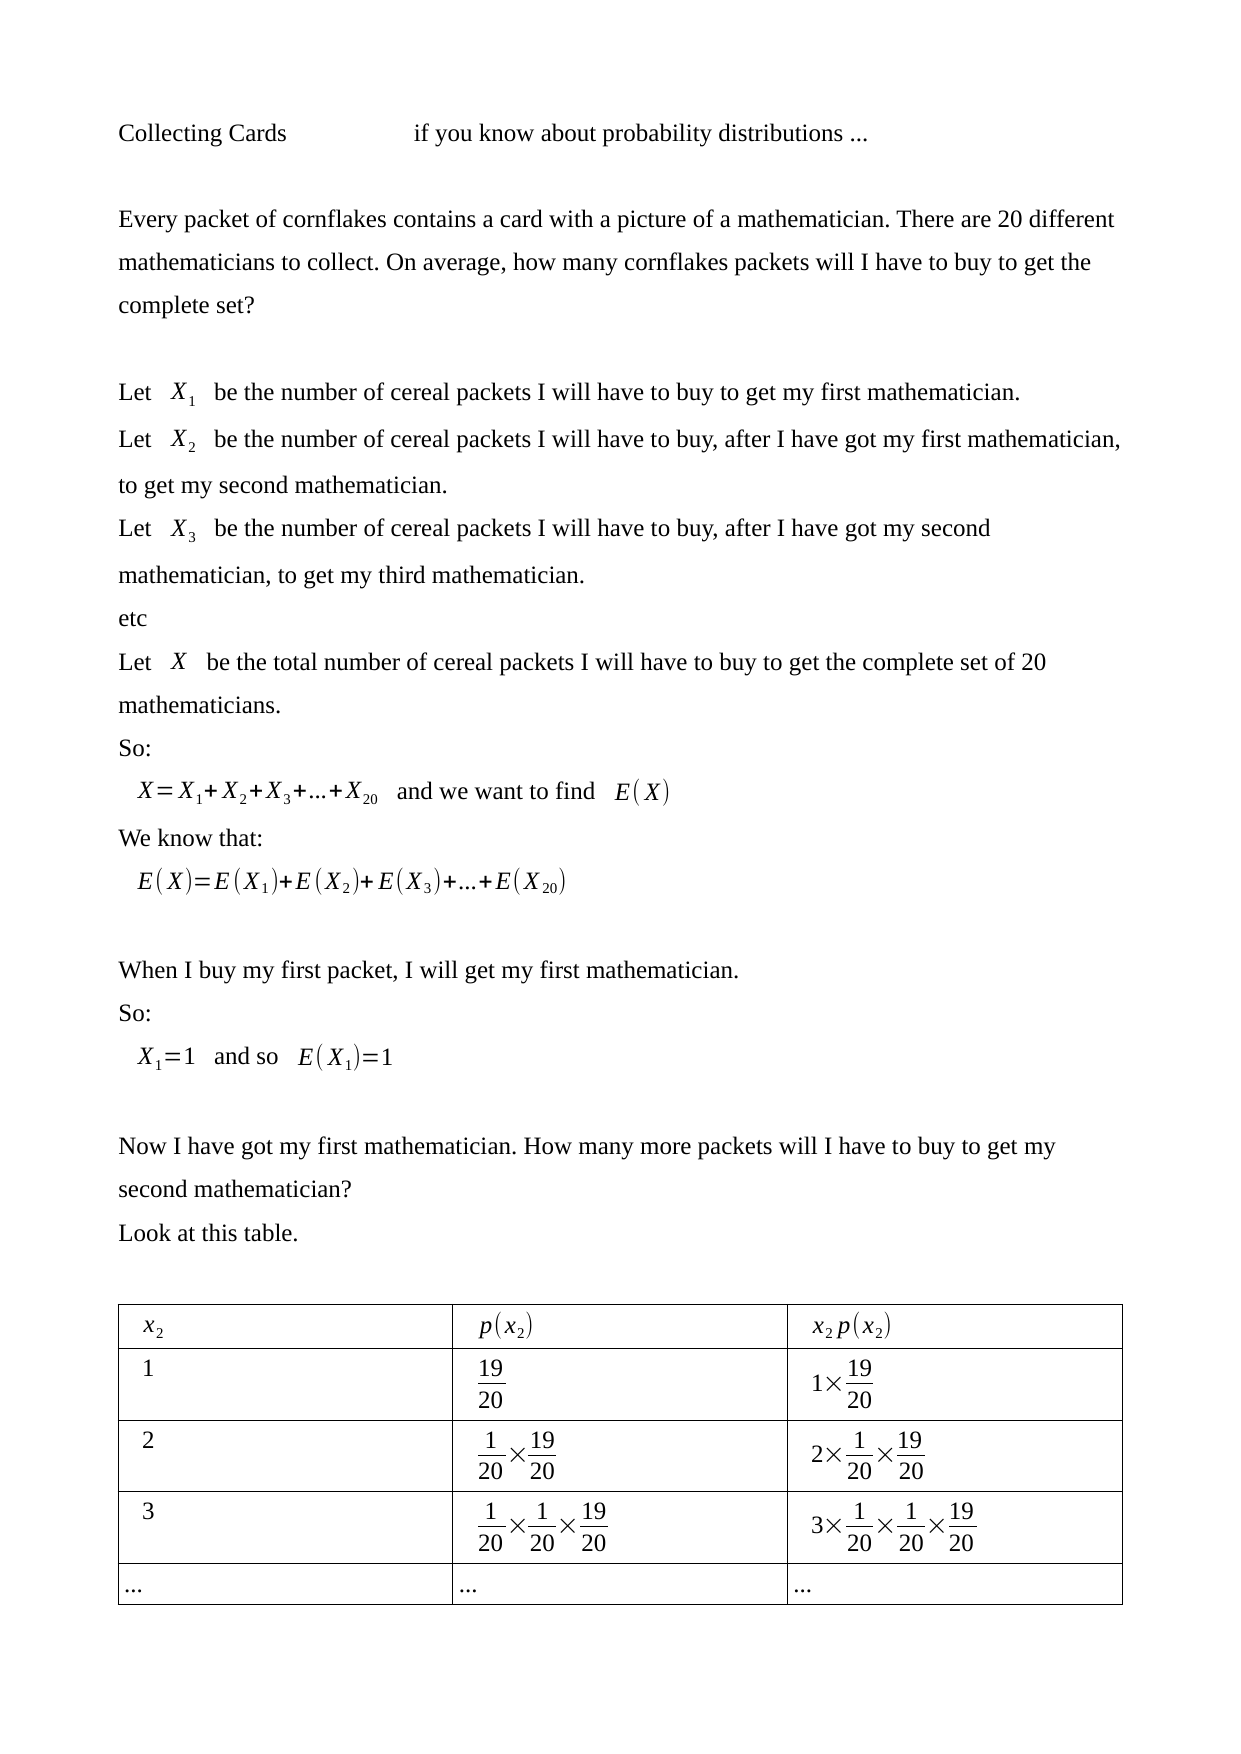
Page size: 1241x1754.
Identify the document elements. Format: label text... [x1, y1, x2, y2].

table_cell [119, 1492, 452, 1563]
table_cell [453, 1349, 787, 1420]
table_header [788, 1305, 1122, 1348]
text Letbe the number of cereal packets I will have to buy to get my first mathematician. [118, 377, 1122, 409]
table_cell [119, 1349, 452, 1420]
text Every packet of cornflakes contains a card with a picture of a mathematician. There are 20 different mathematicians to collect. On average, how many cornflakes packets will I have to buy to get the complete set? [118, 204, 1122, 319]
table_header [119, 1305, 452, 1348]
text Now I have got my first mathematician. How many more packets will I have to buy to get my second mathematician? [118, 1131, 1122, 1203]
text etc [118, 603, 1122, 632]
text Letbe the total number of cereal packets I will have to buy to get the complete set of 20 mathematicians. [118, 647, 1122, 718]
table_cell [119, 1421, 452, 1491]
text Look at this table. [118, 1218, 1122, 1246]
text So: [118, 733, 1122, 762]
table_header [453, 1305, 787, 1348]
table_cell [453, 1421, 787, 1491]
text When I buy my first packet, I will get my first mathematician. [118, 955, 1122, 984]
table_cell [788, 1421, 1122, 1491]
table_cell ... [453, 1564, 787, 1604]
table_cell [788, 1492, 1122, 1563]
text So: [118, 998, 1122, 1027]
table_cell ... [788, 1564, 1122, 1604]
text Letbe the number of cereal packets I will have to buy, after I have got my first mathematician, to get my second mathematician. [118, 424, 1122, 499]
text Letbe the number of cereal packets I will have to buy, after I have got my second mathematician, to get my third mathematician. [118, 513, 1122, 589]
table_cell [788, 1349, 1122, 1420]
text We know that: [118, 823, 1122, 851]
table_cell ... [119, 1564, 452, 1604]
text and we want to find [118, 776, 1122, 808]
text and so [118, 1041, 1122, 1074]
table_cell [453, 1492, 787, 1563]
text Collecting Cards if you know about probability distributions ... [118, 118, 1122, 147]
